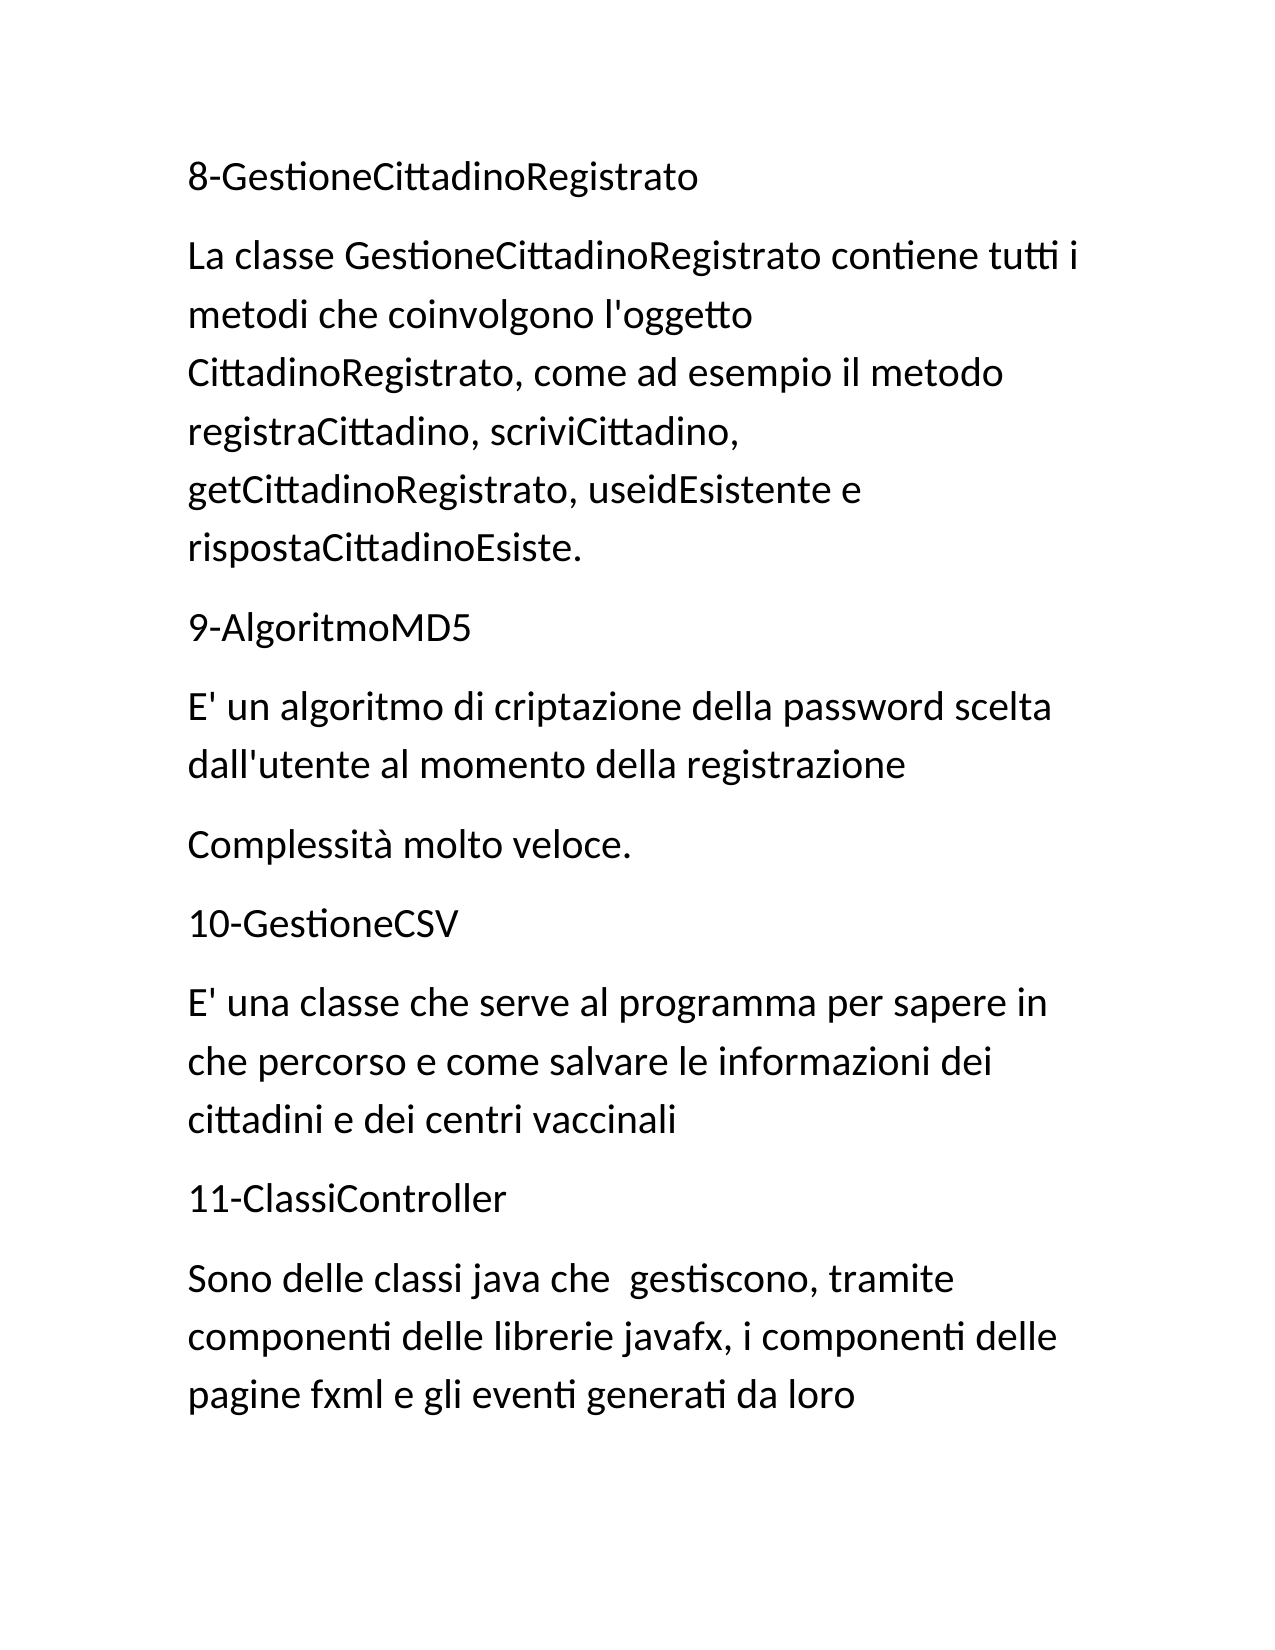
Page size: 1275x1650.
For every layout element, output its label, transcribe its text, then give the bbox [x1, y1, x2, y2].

text Sono delle classi java che gestiscono, tramite componenti delle librerie javafx, i componenti delle pagine fxml e gli eventi generati da loro [187, 1252, 1087, 1419]
text Complessità molto veloce. [187, 818, 1087, 868]
text La classe GestioneCittadinoRegistrato contiene tutti i metodi che coinvolgono l'oggetto CittadinoRegistrato, come ad esempio il metodo registraCittadino, scriviCittadino, getCittadinoRegistrato, useidEsistente e rispostaCittadinoEsiste. [187, 229, 1087, 572]
text 9-AlgoritmoMD5 [187, 601, 1087, 652]
text E' una classe che serve al programma per sapere in che percorso e come salvare le informazioni dei cittadini e dei centri vaccinali [187, 976, 1087, 1144]
text 8-GestioneCittadinoRegistrato [187, 150, 1087, 201]
text E' un algoritmo di criptazione della password scelta dall'utente al momento della registrazione [187, 680, 1087, 789]
text 11-ClassiController [187, 1172, 1087, 1223]
text 10-GestioneCSV [187, 897, 1087, 948]
